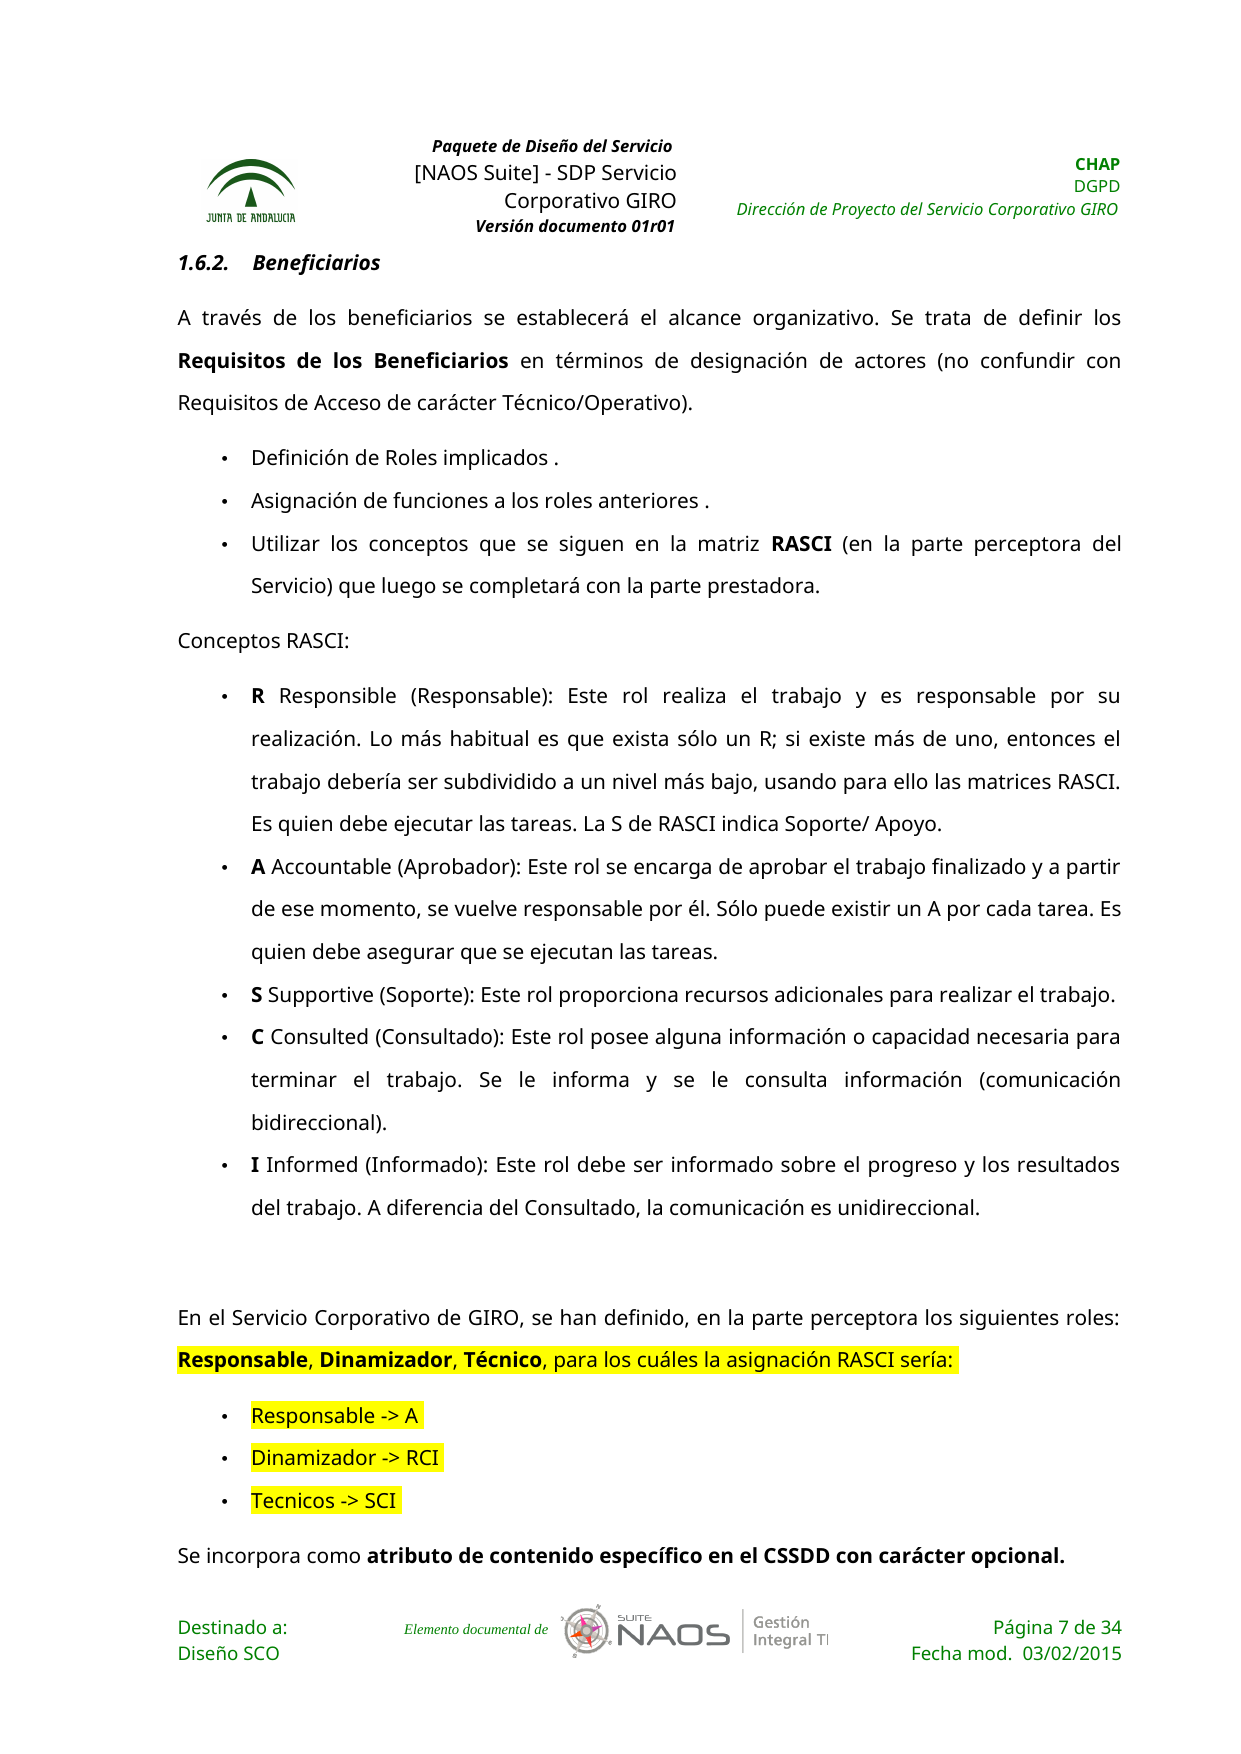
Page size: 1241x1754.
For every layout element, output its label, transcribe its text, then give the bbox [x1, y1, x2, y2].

picture [201, 159, 298, 226]
subtitle Beneficiarios [177, 248, 1122, 277]
list S Supportive (Soporte): Este rol proporciona recursos adicionales para realizar el trabajo. [221, 980, 1122, 1008]
list C Consulted (Consultado): Este rol posee alguna información o capacidad necesaria para terminar el trabajo. Se le informa y se le consulta información (comunicación bidireccional). [221, 1022, 1122, 1136]
list Definición de Roles implicados . [221, 443, 1122, 472]
text A través de los beneficiarios se establecerá el alcance organizativo. Se trata de definir los Requisitos de los Beneficiarios en términos de designación de actores (no confundir con Requisitos de Acceso de carácter Técnico/Operativo). [177, 303, 1122, 417]
picture [560, 1604, 829, 1658]
text En el Servicio Corporativo de GIRO, se han definido, en la parte perceptora los siguientes roles: Responsable, Dinamizador, Técnico, para los cuáles la asignación RASCI sería: [177, 1303, 1122, 1374]
list Asignación de funciones a los roles anteriores . [221, 486, 1122, 514]
list A Accountable (Aprobador): Este rol se encarga de aprobar el trabajo finalizado y a partir de ese momento, se vuelve responsable por él. Sólo puede existir un A por cada tarea. Es quien debe asegurar que se ejecutan las tareas. [221, 852, 1122, 966]
list Tecnicos -> SCI [221, 1486, 1122, 1514]
list Dinamizador -> RCI [221, 1443, 1122, 1472]
list Responsable -> A [221, 1401, 1122, 1429]
list Utilizar los conceptos que se siguen en la matriz RASCI (en la parte perceptora del Servicio) que luego se completará con la parte prestadora. [221, 529, 1122, 600]
text Se incorpora como atributo de contenido específico en el CSSDD con carácter opcional. [177, 1541, 1122, 1569]
text Conceptos RASCI: [177, 626, 1122, 655]
list I Informed (Informado): Este rol debe ser informado sobre el progreso y los resultados del trabajo. A diferencia del Consultado, la comunicación es unidireccional. [221, 1150, 1122, 1221]
list R Responsible (Responsable): Este rol realiza el trabajo y es responsable por su realización. Lo más habitual es que exista sólo un R; si existe más de uno, entonces el trabajo debería ser subdividido a un nivel más bajo, usando para ello las matrices RASCI. Es quien debe ejecutar las tareas. La S de RASCI indica Soporte/ Apoyo. [221, 682, 1122, 838]
